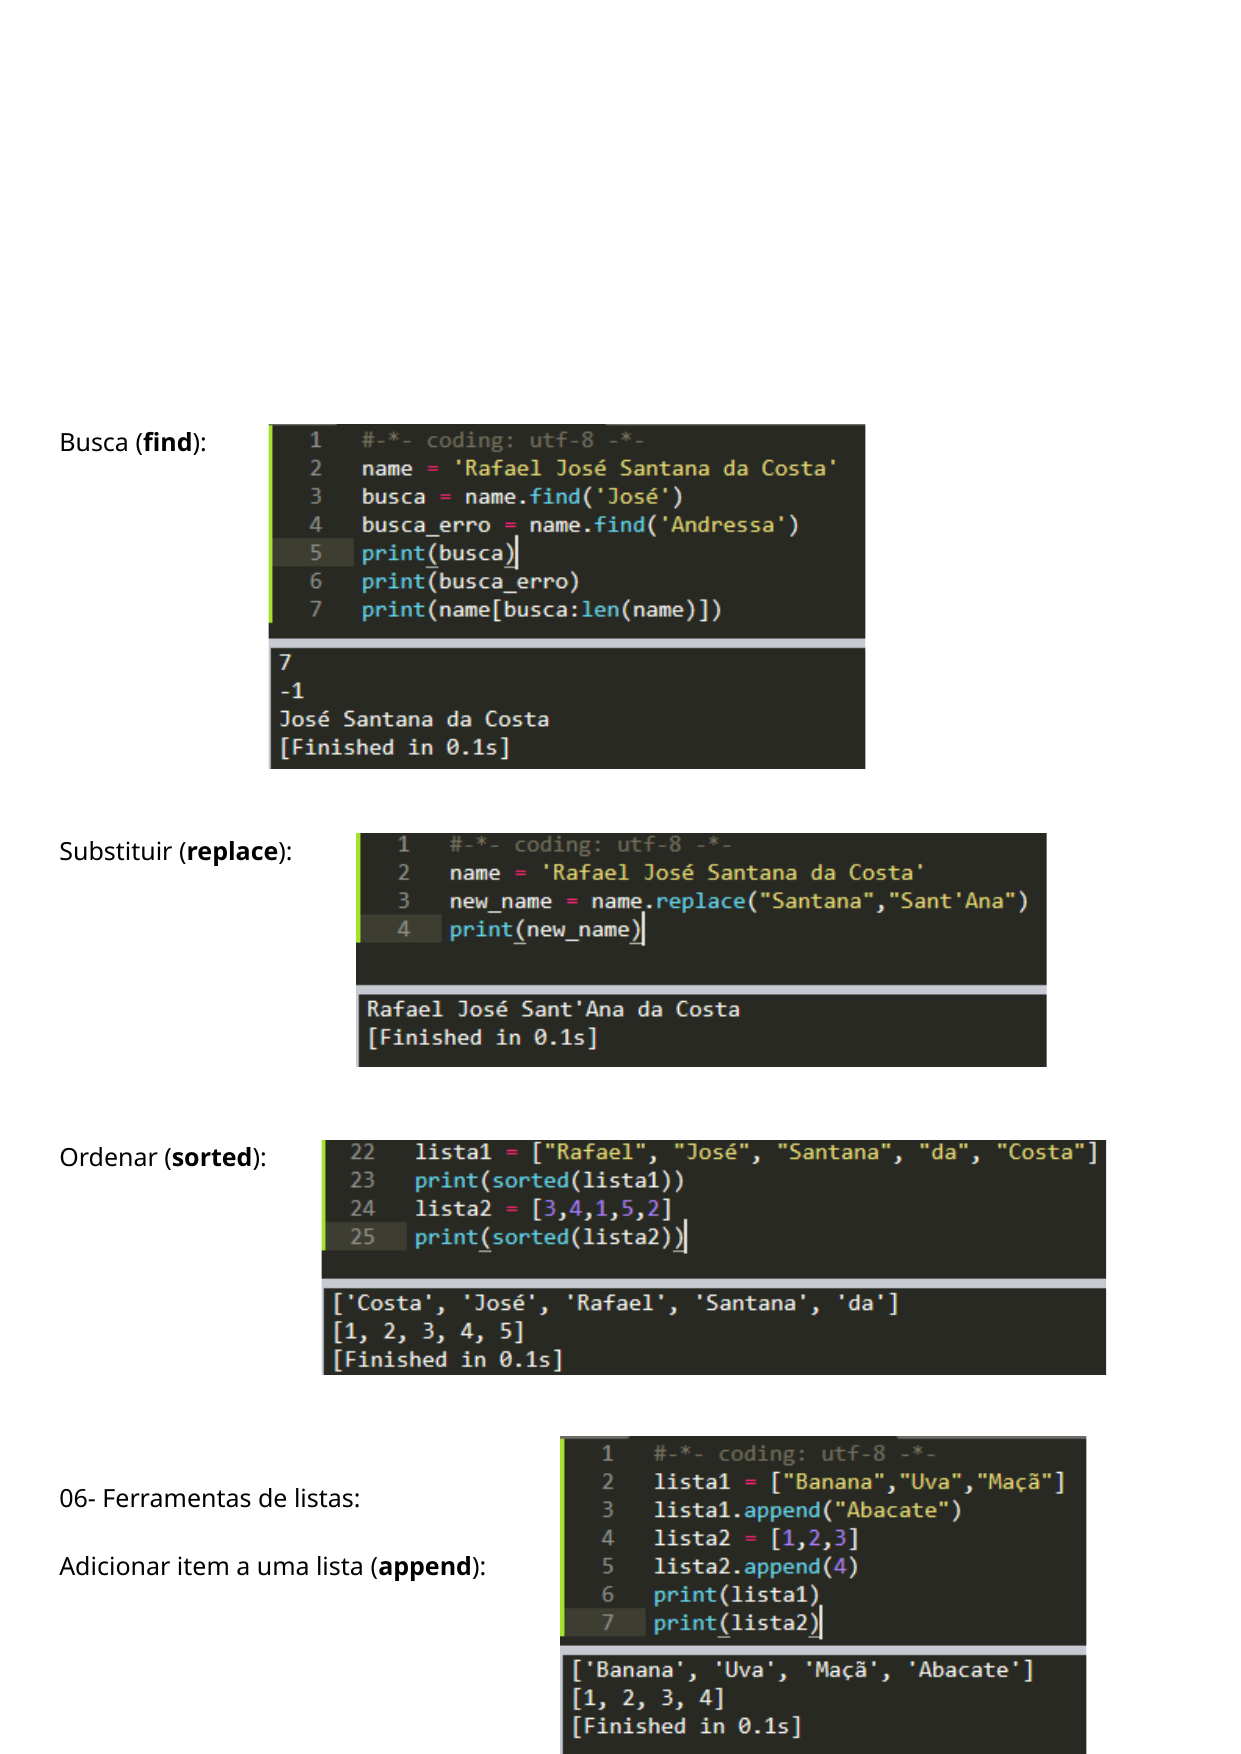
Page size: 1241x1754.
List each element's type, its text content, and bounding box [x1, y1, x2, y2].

text [1047, 833, 1181, 867]
text [1087, 1481, 1181, 1515]
text Substituir (replace): [59, 833, 356, 867]
text 06- Ferramentas de listas: [59, 1481, 560, 1515]
picture [356, 833, 1047, 1067]
text Adicionar item a uma lista (append): [59, 1549, 560, 1583]
text Ordenar (sorted): [59, 1140, 321, 1174]
text Busca (find): [59, 425, 268, 459]
picture [268, 424, 866, 769]
text [1087, 1549, 1181, 1583]
text [1107, 1140, 1181, 1174]
picture [560, 1436, 1087, 1754]
text [866, 425, 1181, 459]
picture [321, 1140, 1107, 1375]
